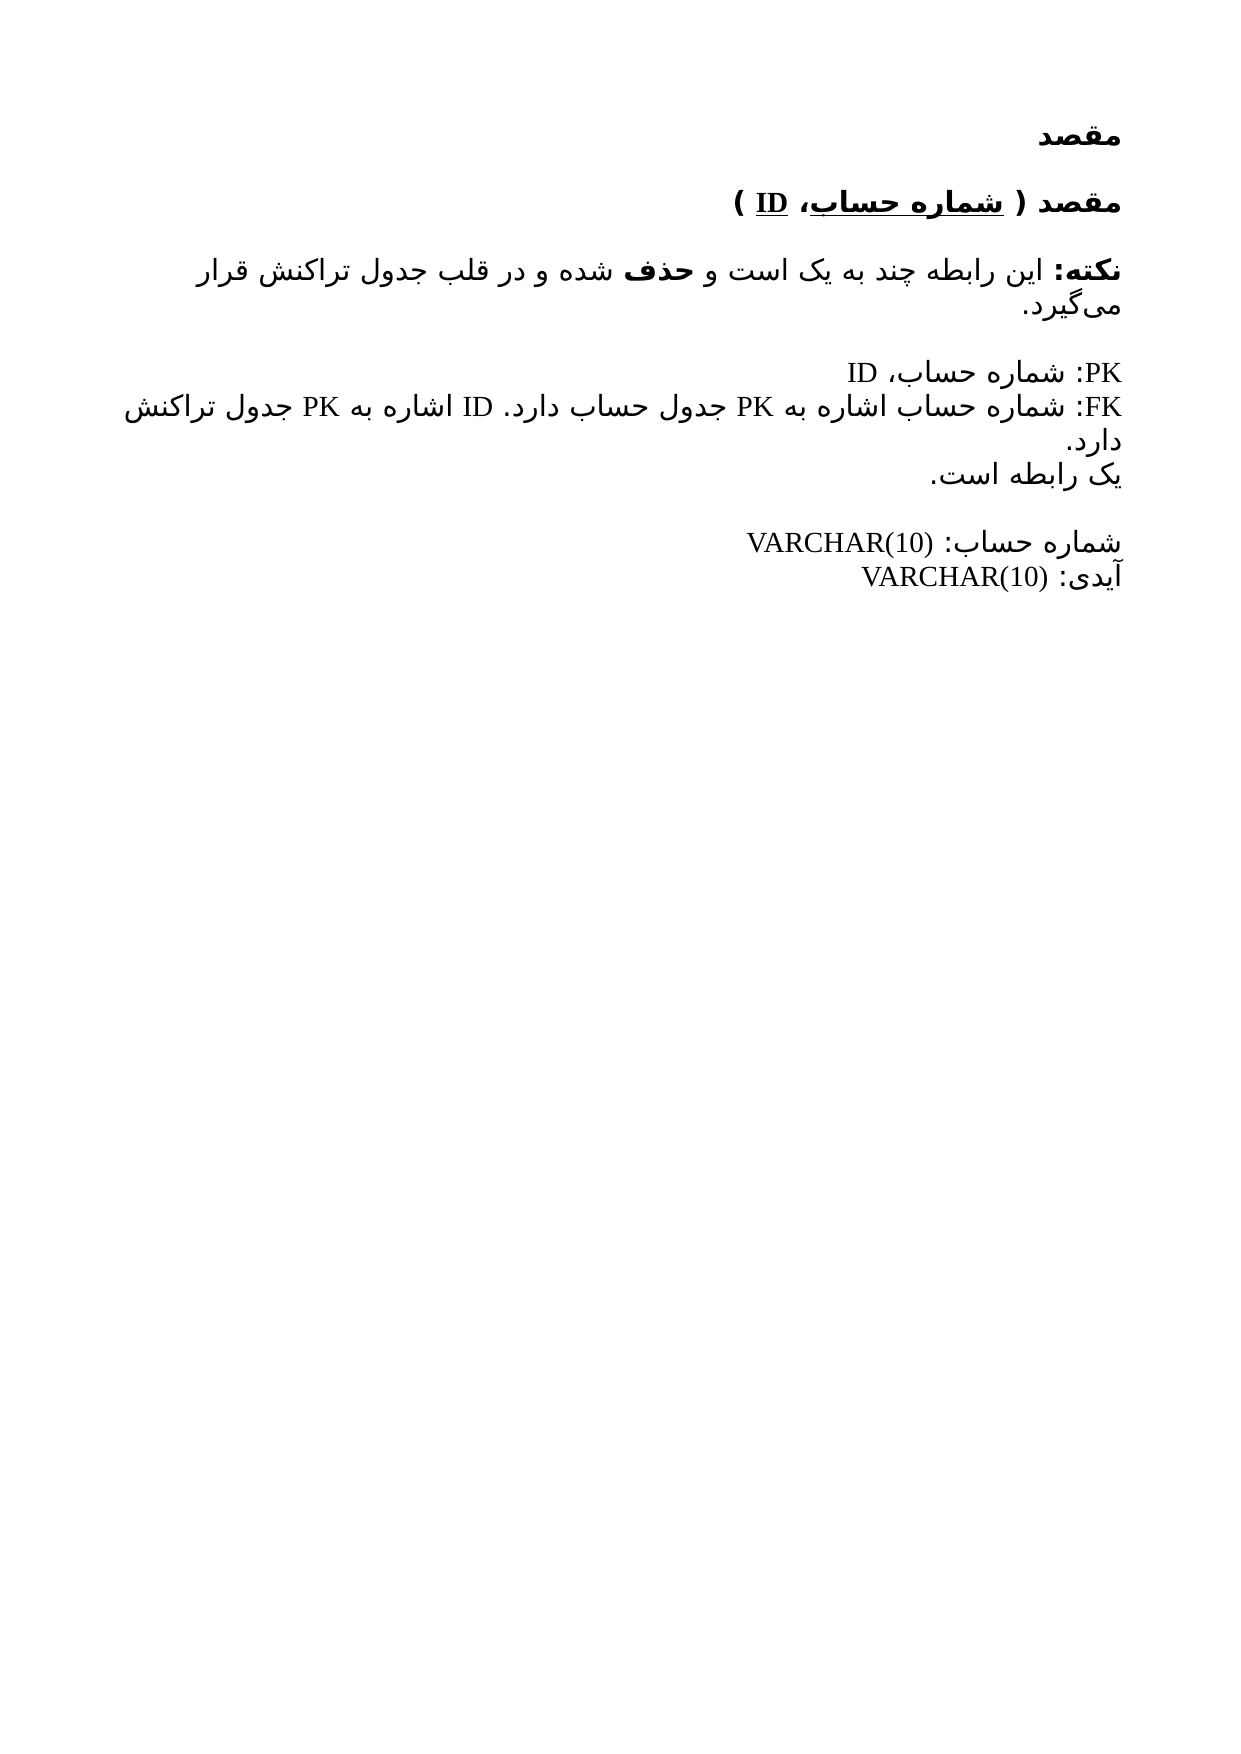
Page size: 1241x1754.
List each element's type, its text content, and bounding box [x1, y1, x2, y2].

text یک رابطه است. [118, 457, 1122, 491]
text نکته: این رابطه چند به یک است و حذف شده و در قلب جدول تراکنش قرار می‌گیرد. [118, 254, 1122, 322]
text مقصد ( شماره حساب، ID ) [118, 186, 1122, 220]
text آیدی: VARCHAR(10) [118, 559, 1122, 593]
text FK: شماره حساب اشاره به PK جدول حساب دارد. ID اشاره به PK جدول تراکنش دارد. [118, 389, 1122, 457]
text مقصد [118, 118, 1122, 152]
text شماره حساب: VARCHAR(10) [118, 525, 1122, 559]
text PK: شماره حساب، ID [118, 355, 1122, 389]
